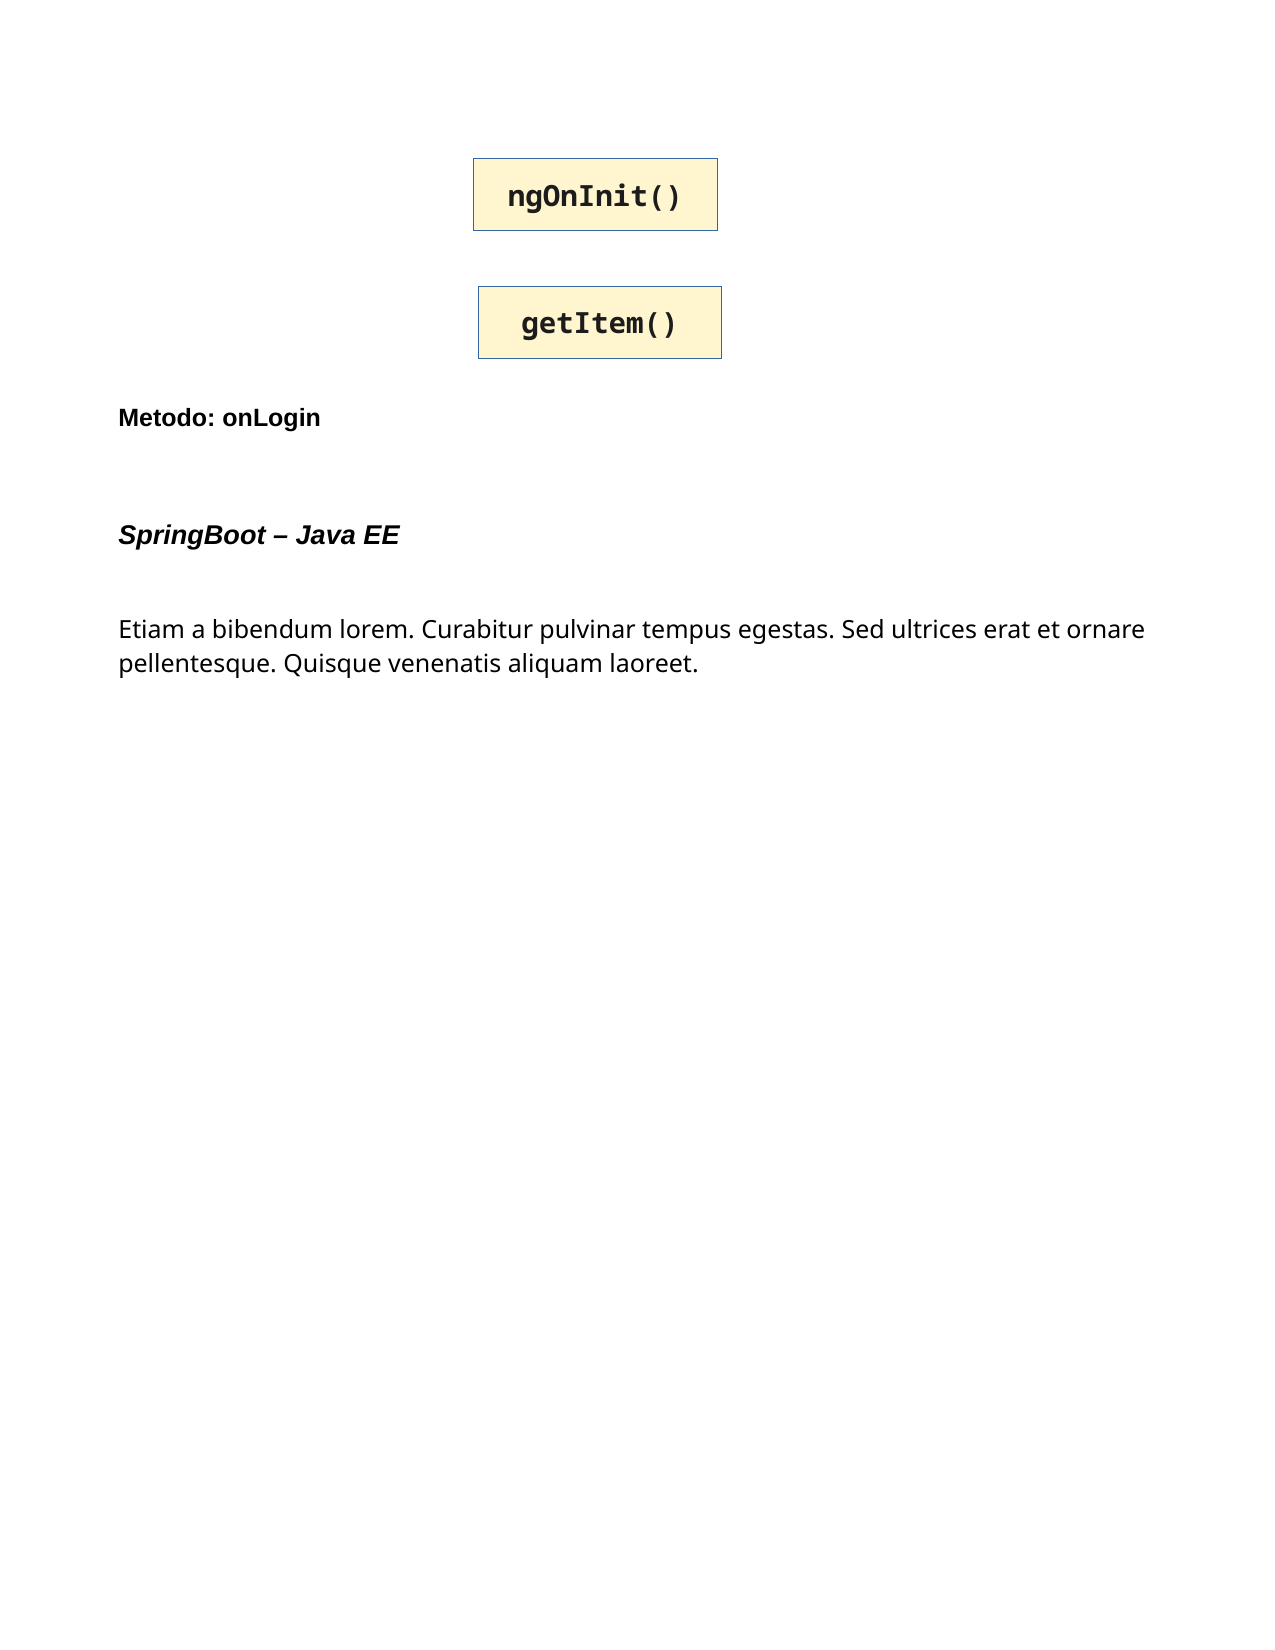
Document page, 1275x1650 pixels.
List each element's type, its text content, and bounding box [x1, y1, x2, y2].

subtitle SpringBoot – Java EE [118, 519, 1157, 550]
subtitle Metodo: onLogin [118, 403, 1157, 432]
text Etiam a bibendum lorem. Curabitur pulvinar tempus egestas. Sed ultrices erat et ornare pellentesque. Quisque venenatis aliquam laoreet. [118, 612, 1157, 680]
